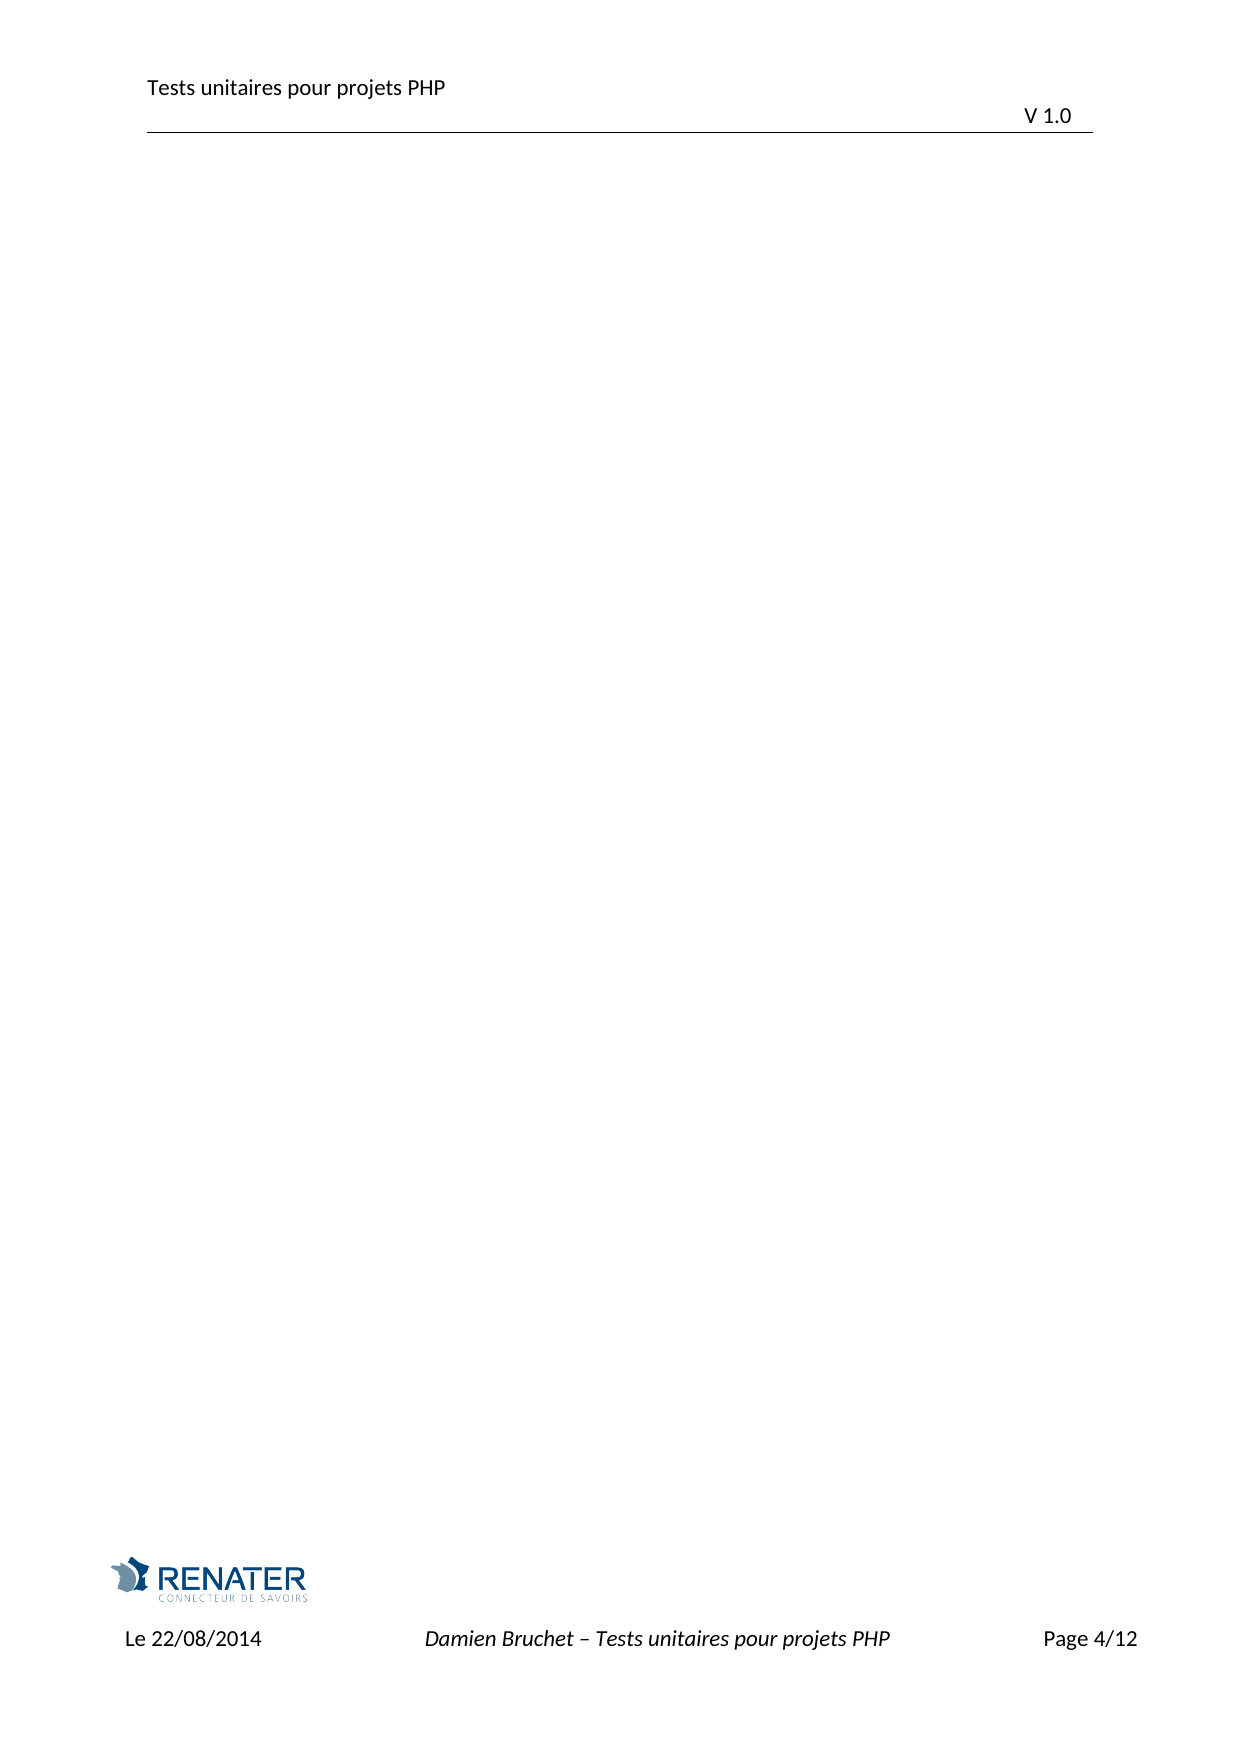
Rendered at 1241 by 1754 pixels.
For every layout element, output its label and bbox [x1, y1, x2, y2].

picture [109, 1541, 308, 1617]
